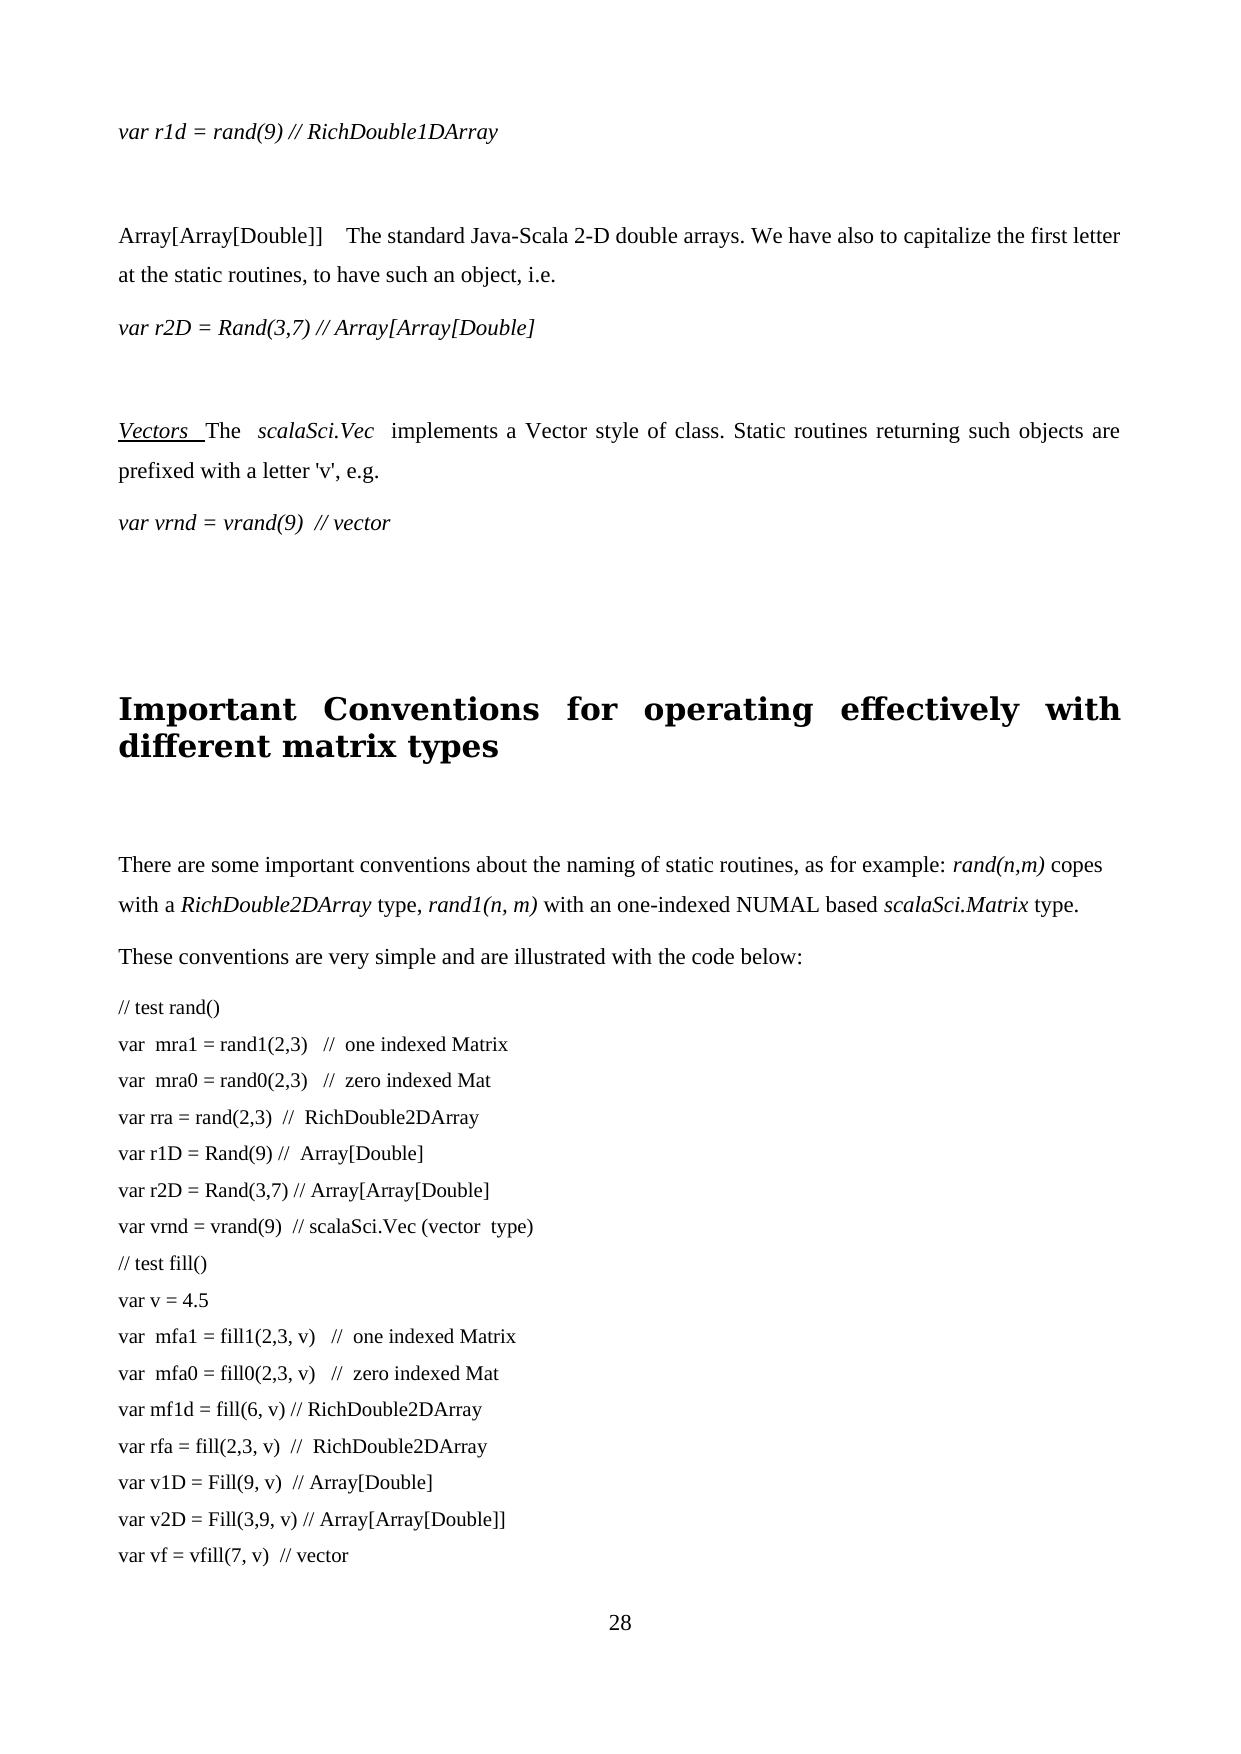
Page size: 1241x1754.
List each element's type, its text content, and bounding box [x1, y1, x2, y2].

text These conventions are very simple and are illustrated with the code below: [118, 943, 1122, 969]
text var vrnd = vrand(9) // scalaSci.Vec (vector type) [118, 1214, 1122, 1238]
text var r1D = Rand(9) // Array[Double] [118, 1141, 1122, 1165]
text var v1D = Fill(9, v) // Array[Double] [118, 1470, 1122, 1494]
text var mra0 = rand0(2,3) // zero indexed Mat [118, 1068, 1122, 1092]
text var v2D = Fill(3,9, v) // Array[Array[Double]] [118, 1507, 1122, 1531]
text var r2D = Rand(3,7) // Array[Array[Double] [118, 1178, 1122, 1202]
text var mra1 = rand1(2,3) // one indexed Matrix [118, 1032, 1122, 1056]
text There are some important conventions about the naming of static routines, as for example: rand(n,m) copes with a RichDouble2DArray type, rand1(n, m) with an one-indexed NUMAL based scalaSci.Matrix type. [118, 852, 1122, 917]
text var vf = vfill(7, v) // vector [118, 1543, 1122, 1567]
text var rfa = fill(2,3, v) // RichDouble2DArray [118, 1434, 1122, 1458]
text var r1d = rand(9) // RichDouble1DArray [118, 118, 1122, 144]
text var rra = rand(2,3) // RichDouble2DArray [118, 1105, 1122, 1129]
text Array[Array[Double]] The standard Java-Scala 2-D double arrays. We have also to capitalize the first letter at the static routines, to have such an object, i.e. [118, 222, 1122, 288]
text var mfa0 = fill0(2,3, v) // zero indexed Mat [118, 1361, 1122, 1385]
subtitle Important Conventions for operating effectively with different matrix types [118, 691, 1122, 765]
text var r2D = Rand(3,7) // Array[Array[Double] [118, 313, 1122, 340]
text var v = 4.5 [118, 1287, 1122, 1312]
text var mf1d = fill(6, v) // RichDouble2DArray [118, 1397, 1122, 1421]
text Vectors The scalaSci.Vec implements a Vector style of class. Static routines returning such objects are prefixed with a letter 'v', e.g. [118, 417, 1122, 483]
text // test rand() [118, 995, 1122, 1019]
text var vrnd = vrand(9) // vector [118, 509, 1122, 535]
text var mfa1 = fill1(2,3, v) // one indexed Matrix [118, 1324, 1122, 1348]
text // test fill() [118, 1251, 1122, 1275]
